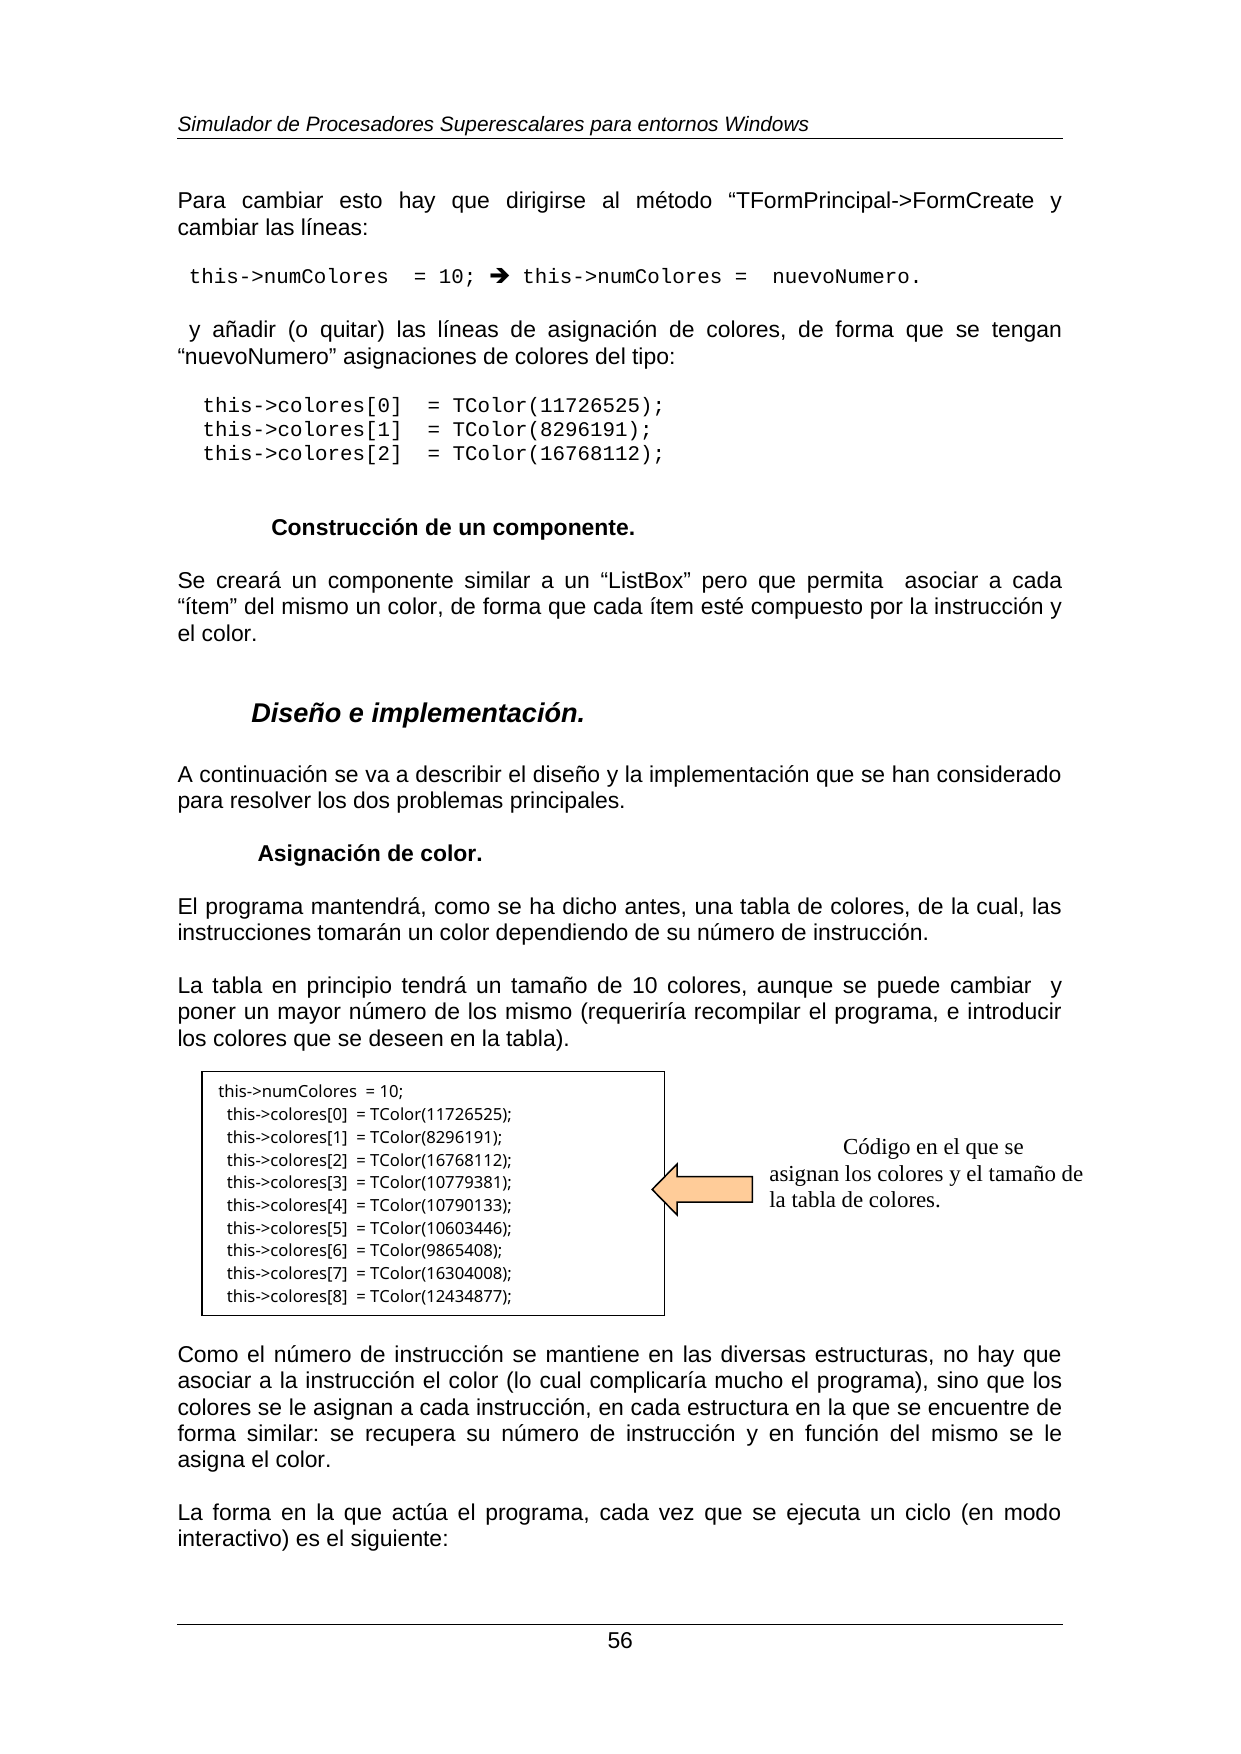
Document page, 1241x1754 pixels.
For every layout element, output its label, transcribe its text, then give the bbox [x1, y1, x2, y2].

text El programa mantendrá, como se ha dicho antes, una tabla de colores, de la cual, las instrucciones tomarán un color dependiendo de su número de instrucción. [177, 893, 1063, 946]
text La forma en la que actúa el programa, cada vez que se ejecuta un ciclo (en modo interactivo) es el siguiente: [177, 1499, 1063, 1552]
text Se creará un componente similar a un “ListBox” pero que permita asociar a cada “ítem” del mismo un color, de forma que cada ítem esté compuesto por la instrucción y el color. [177, 567, 1063, 646]
text this->colores[2] = TColor(16768112); [218, 1148, 649, 1171]
text this->colores[1] = TColor(8296191); [218, 1125, 649, 1148]
text A continuación se va a describir el diseño y la implementación que se han considerado para resolver los dos problemas principales. [177, 761, 1063, 814]
text this->colores[1] = TColor(8296191); [177, 419, 1063, 443]
text this->colores[5] = TColor(10603446); [218, 1216, 649, 1239]
text Como el número de instrucción se mantiene en las diversas estructuras, no hay que asociar a la instrucción el color (lo cual complicaría mucho el programa), sino que los colores se le asignan a cada instrucción, en cada estructura en la que se encuentre de forma similar: se recupera su número de instrucción y en función del mismo se le asigna el color. [177, 1341, 1063, 1473]
text y añadir (o quitar) las líneas de asignación de colores, de forma que se tengan “nuevoNumero” asignaciones de colores del tipo: [177, 316, 1063, 369]
text this->numColores = 10;  this->numColores = nuevoNumero. [177, 266, 1063, 290]
text Para cambiar esto hay que dirigirse al método “TFormPrincipal->FormCreate y cambiar las líneas: [177, 187, 1063, 240]
text this->colores[6] = TColor(9865408); [218, 1239, 649, 1262]
text this->colores[0] = TColor(11726525); [177, 395, 1063, 419]
text La tabla en principio tendrá un tamaño de 10 colores, aunque se puede cambiar y poner un mayor número de los mismo (requeriría recompilar el programa, e introducir los colores que se deseen en la tabla). [177, 972, 1063, 1051]
text Asignación de color. [251, 840, 1063, 867]
text Diseño e implementación. [251, 697, 1063, 728]
text this->colores[0] = TColor(11726525); [218, 1103, 649, 1125]
text Código en el que se asignan los colores y el tamaño de la tabla de colores. [769, 1133, 1086, 1212]
text this->colores[2] = TColor(16768112); [177, 443, 1063, 466]
text this->colores[8] = TColor(12434877); [218, 1284, 649, 1307]
text Construcción de un componente. [271, 514, 1063, 541]
text this->colores[4] = TColor(10790133); [218, 1193, 649, 1216]
text this->colores[7] = TColor(16304008); [218, 1262, 649, 1284]
text this->colores[3] = TColor(10779381); [218, 1171, 649, 1193]
text this->numColores = 10; [218, 1080, 649, 1103]
